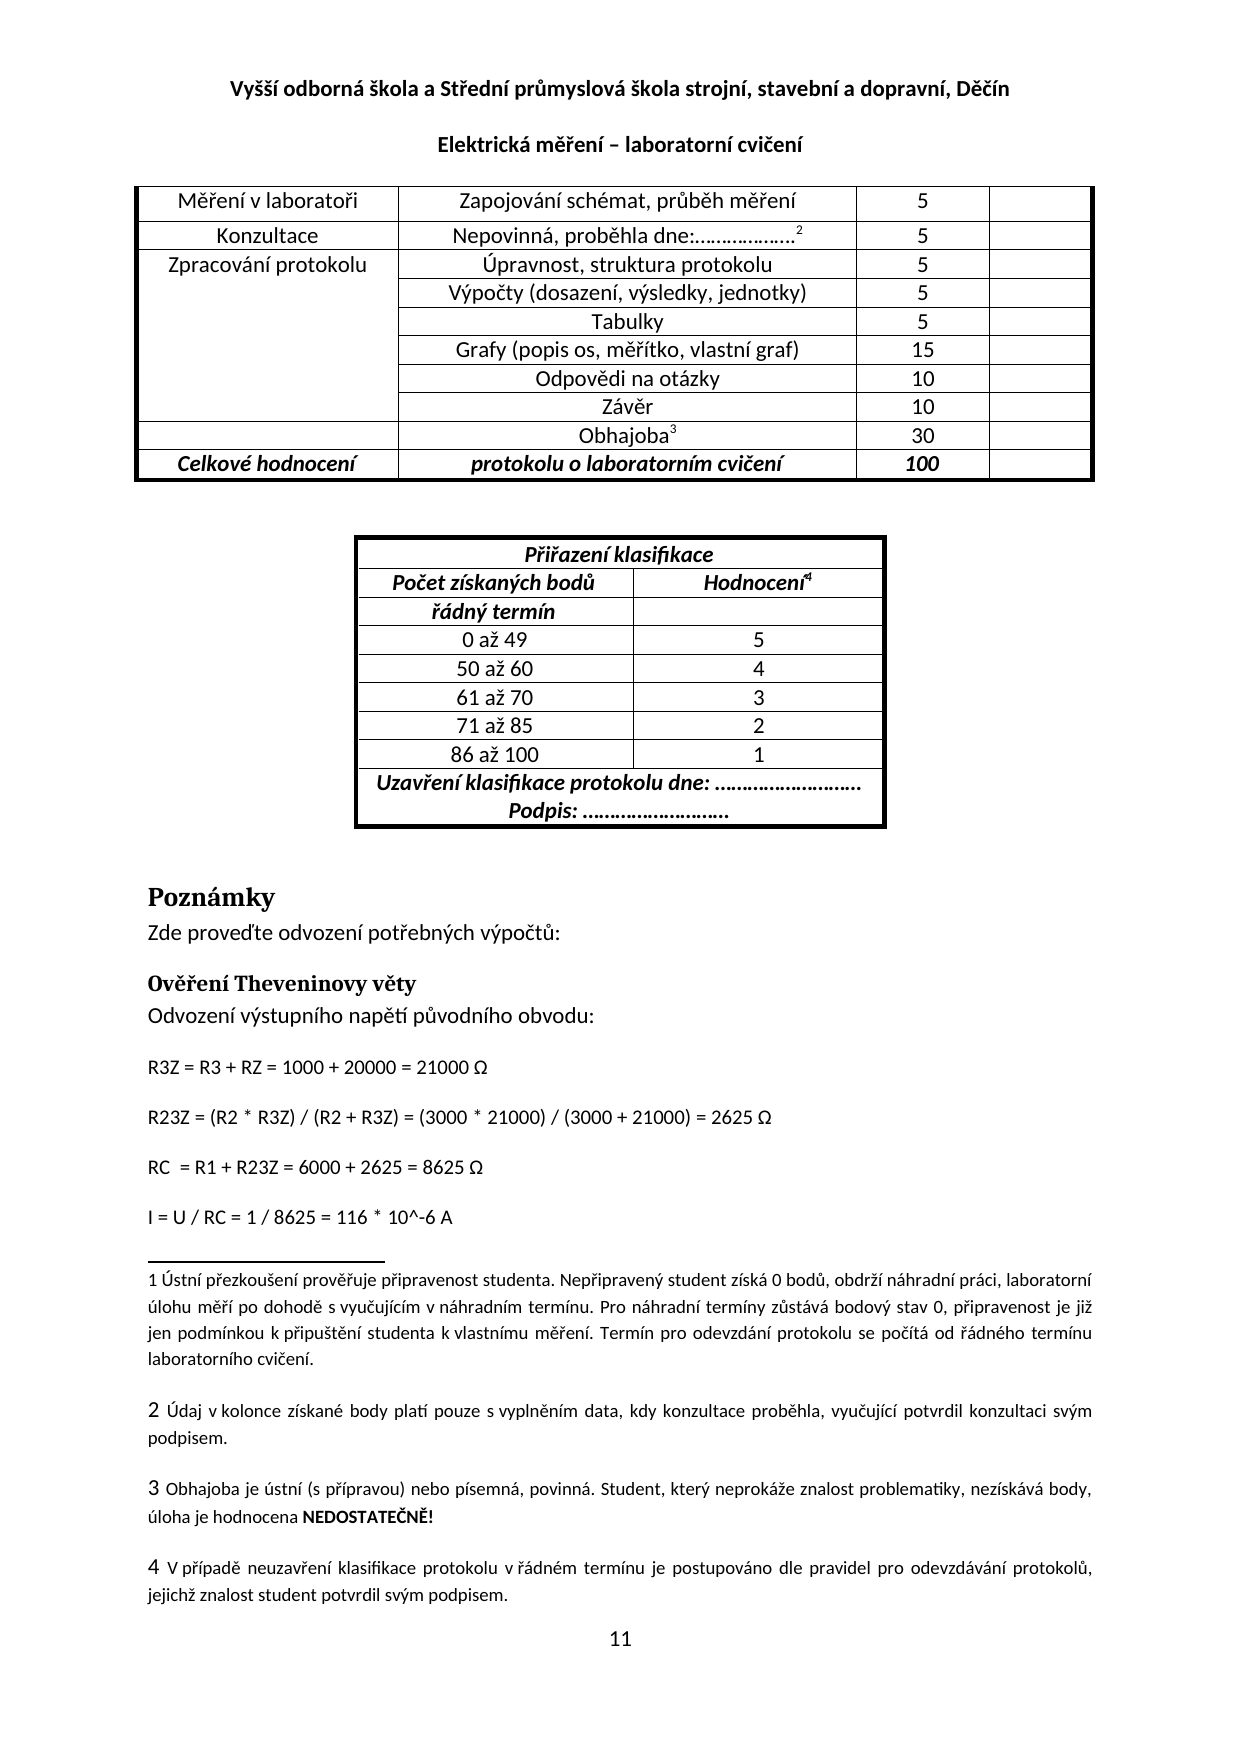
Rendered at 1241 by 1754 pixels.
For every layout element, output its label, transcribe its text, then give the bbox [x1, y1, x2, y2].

table_cell 71 až 85 [358, 712, 633, 739]
subtitle Poznámky [148, 882, 1093, 913]
table_cell 5 [857, 279, 989, 306]
table_cell [990, 450, 1090, 478]
table_cell 10 [857, 393, 989, 421]
table_cell 4 [634, 655, 882, 682]
table_cell Zpracování protokolu [139, 250, 398, 421]
table_cell [990, 279, 1090, 306]
table_cell 86 až 100 [358, 740, 633, 768]
table_cell [990, 308, 1090, 335]
table_cell 5 [857, 308, 989, 335]
table_cell 5 [857, 187, 989, 221]
table_cell protokolu o laboratorním cvičení [399, 450, 856, 478]
table_cell Odpovědi na otázky [399, 365, 856, 392]
table_cell [990, 250, 1090, 278]
table_cell Hodnocení [634, 569, 882, 597]
table_cell [139, 422, 398, 449]
table_cell 0 až 49 [358, 626, 633, 654]
table_cell řádný termín [358, 598, 633, 625]
table_cell 50 až 60 [358, 655, 633, 682]
table_cell 30 [857, 422, 989, 449]
table_cell [990, 393, 1090, 421]
table_cell Nepovinná, proběhla dne:………………. [399, 222, 856, 249]
table_cell Grafy (popis os, měřítko, vlastní graf) [399, 336, 856, 363]
text R23Z = (R2 * R3Z) / (R2 + R3Z) = (3000 * 21000) / (3000 + 21000) = 2625 Ω [148, 1104, 1093, 1129]
table_cell Měření v laboratoři [139, 187, 398, 221]
table_cell Obhajoba [399, 422, 856, 449]
table_cell [990, 365, 1090, 392]
table_cell 61 až 70 [358, 683, 633, 711]
text Zde proveďte odvození potřebných výpočtů: [148, 918, 1093, 946]
text Odvození výstupního napětí původního obvodu: [148, 1001, 1093, 1029]
table_header Přiřazení klasifikace [358, 540, 882, 568]
table_cell [990, 336, 1090, 363]
table_cell 10 [857, 365, 989, 392]
table_cell 100 [857, 450, 989, 478]
table_cell Výpočty (dosazení, výsledky, jednotky) [399, 279, 856, 306]
table_cell Zapojování schémat, průběh měření [399, 187, 856, 221]
table_cell 5 [634, 626, 882, 654]
table_cell [990, 222, 1090, 249]
table_cell [990, 187, 1090, 221]
text R3Z = R3 + RZ = 1000 + 20000 = 21000 Ω [148, 1054, 1093, 1079]
table_cell Uzavření klasifikace protokolu dne: ……………………… Podpis: ……………………… [358, 769, 882, 824]
table_cell Konzultace [139, 222, 398, 249]
table_cell [634, 598, 882, 625]
table_cell Závěr [399, 393, 856, 421]
table_cell 2 [634, 712, 882, 739]
table_cell Tabulky [399, 308, 856, 335]
subtitle Ověření Theveninovy věty [148, 971, 1093, 997]
table_cell 5 [857, 222, 989, 249]
table_cell Počet získaných bodů [358, 569, 633, 597]
text RC = R1 + R23Z = 6000 + 2625 = 8625 Ω [148, 1154, 1093, 1179]
table_cell 15 [857, 336, 989, 363]
table_cell [990, 422, 1090, 449]
table_cell 5 [857, 250, 989, 278]
table_cell Úpravnost, struktura protokolu [399, 250, 856, 278]
table_cell 1 [634, 740, 882, 768]
text I = U / RC = 1 / 8625 = 116 * 10^-6 A [148, 1204, 1093, 1229]
table_cell Celkové hodnocení [139, 450, 398, 478]
table_cell 3 [634, 683, 882, 711]
